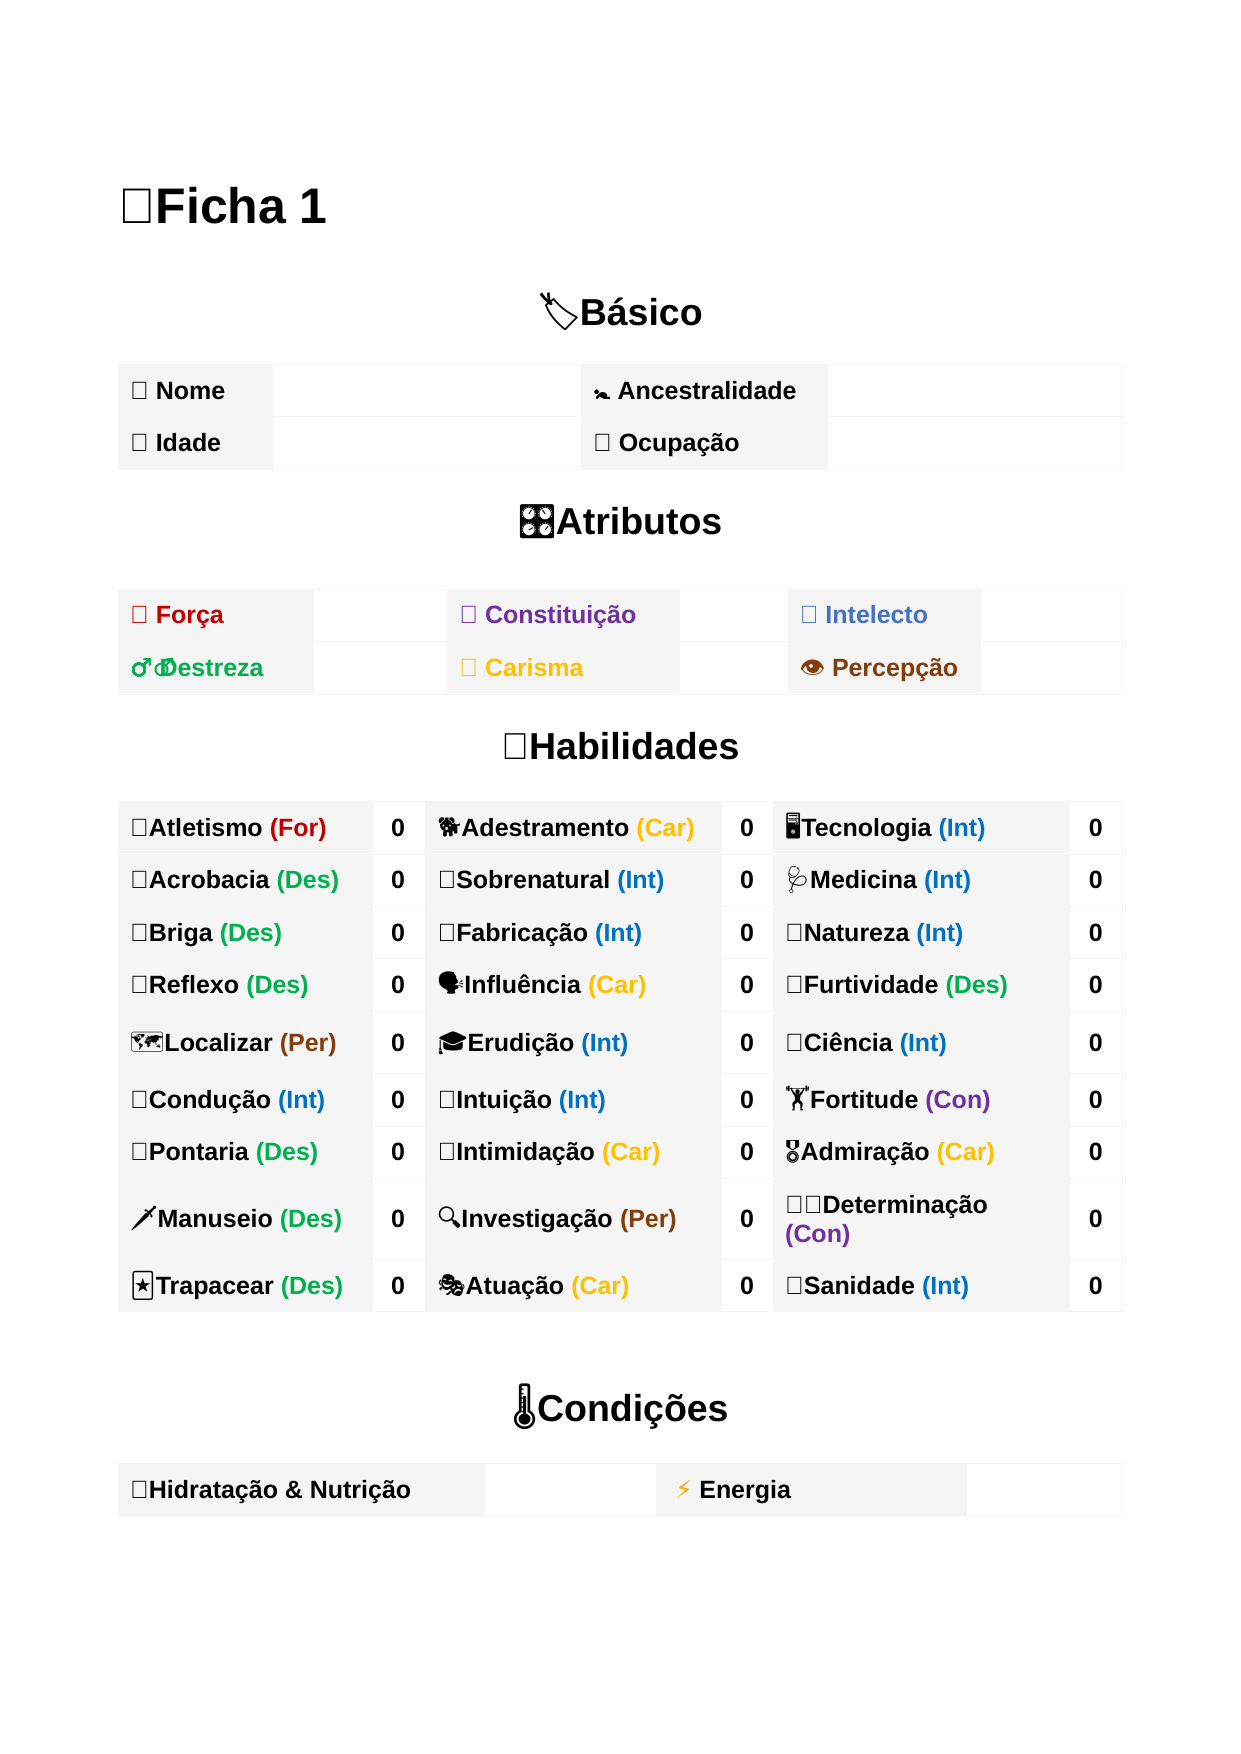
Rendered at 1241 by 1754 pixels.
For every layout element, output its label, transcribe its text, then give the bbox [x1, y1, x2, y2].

table_cell 🎂 Idade [119, 417, 272, 469]
table_cell 0 [373, 959, 425, 1011]
table_header 0 [1070, 802, 1122, 853]
table_cell 🫵Intimidação (Car) [426, 1127, 721, 1178]
table_cell 0 [722, 1012, 773, 1073]
text 📜Habilidades [118, 724, 1122, 767]
table_cell 0 [722, 1127, 773, 1178]
table_header 🏃Atletismo (For) [119, 802, 372, 853]
table_cell 🃏Trapacear (Des) [119, 1260, 372, 1311]
table_header ✊ Constituição [448, 590, 679, 641]
table_cell 0 [373, 1012, 425, 1073]
table_cell 🎭Atuação (Car) [426, 1260, 721, 1311]
table_cell 🎖️Admiração (Car) [774, 1127, 1069, 1178]
table_header 🚼 Ancestralidade [582, 365, 827, 416]
table_cell 0 [373, 1127, 425, 1178]
table_header [828, 365, 1122, 416]
table_cell 🎯Pontaria (Des) [119, 1127, 372, 1178]
table_cell 🌳Natureza (Int) [774, 907, 1069, 958]
table_cell [314, 642, 447, 693]
table_cell 0 [373, 1179, 425, 1259]
table_cell 0 [722, 959, 773, 1011]
table_cell [273, 417, 581, 469]
table_header 💧Hidratação & Nutrição [119, 1464, 484, 1516]
text 🌡️Condições [528, 1386, 1122, 1429]
table_header ⚡ Energia [657, 1464, 966, 1516]
text 🌡️Condições [118, 1386, 521, 1429]
table_cell 0 [1070, 855, 1122, 906]
table_header 🐕Adestramento (Car) [426, 802, 721, 853]
table_header [981, 590, 1122, 641]
table_cell 🥷Furtividade (Des) [774, 959, 1069, 1011]
subtitle 🏷️Básico [118, 290, 1122, 333]
table_header 0 [722, 802, 773, 853]
table_cell 🤹‍♂️ Destreza [119, 642, 313, 693]
table_cell 💼 Ocupação [582, 417, 827, 469]
text 🌡️Condições [517, 1386, 532, 1426]
table_cell 🧬Ciência (Int) [774, 1012, 1069, 1073]
table_cell 🗡️Manuseio (Des) [119, 1179, 372, 1259]
table_cell 👁️ Percepção [789, 642, 980, 693]
table_cell 0 [1070, 1179, 1122, 1259]
table_cell 🗺️Localizar (Per) [119, 1012, 372, 1073]
table_cell 0 [722, 907, 773, 958]
table_cell 🩺Medicina (Int) [774, 855, 1069, 906]
subtitle 🎛️Atributos [118, 499, 1122, 543]
table_header [314, 590, 447, 641]
table_cell 0 [722, 1074, 773, 1126]
table_cell 0 [373, 1074, 425, 1126]
table_cell 0 [1070, 1260, 1122, 1311]
table_cell 🧰Fabricação (Int) [426, 907, 721, 958]
table_cell 0 [373, 855, 425, 906]
table_cell 👻Sobrenatural (Int) [426, 855, 721, 906]
table_header [967, 1464, 1122, 1516]
table_header [680, 590, 788, 641]
table_cell 🤺Reflexo (Des) [119, 959, 372, 1011]
table_cell 🧗🏻Determinação (Con) [774, 1179, 1069, 1259]
table_cell 0 [1070, 1127, 1122, 1178]
table_header 🧠 Intelecto [789, 590, 980, 641]
subtitle 📄Ficha 1 [118, 176, 1122, 234]
table_cell 0 [1070, 907, 1122, 958]
table_header 💪 Força [119, 590, 313, 641]
table_cell 🏋️Fortitude (Con) [774, 1074, 1069, 1126]
table_cell 0 [722, 1260, 773, 1311]
table_cell 🧘Sanidade (Int) [774, 1260, 1069, 1311]
table_cell 🤝 Carisma [448, 642, 679, 693]
table_cell [828, 417, 1122, 469]
table_cell 🥊Briga (Des) [119, 907, 372, 958]
table_header [273, 365, 581, 416]
table_header 🪪 Nome [119, 365, 272, 416]
table_header 0 [373, 802, 425, 853]
table_cell 0 [1070, 1012, 1122, 1073]
table_cell 0 [722, 855, 773, 906]
table_cell 0 [1070, 1074, 1122, 1126]
table_cell [981, 642, 1122, 693]
table_cell 🛞Condução (Int) [119, 1074, 372, 1126]
table_cell 0 [373, 1260, 425, 1311]
table_cell 🔍Investigação (Per) [426, 1179, 721, 1259]
table_cell 🎓Erudição (Int) [426, 1012, 721, 1073]
table_cell 0 [1070, 959, 1122, 1011]
table_cell 🗣️Influência (Car) [426, 959, 721, 1011]
table_cell [680, 642, 788, 693]
table_cell 💡Intuição (Int) [426, 1074, 721, 1126]
table_cell 0 [373, 907, 425, 958]
table_cell 0 [722, 1179, 773, 1259]
table_cell 🤸Acrobacia (Des) [119, 855, 372, 906]
table_header [485, 1464, 656, 1516]
table_header 🖥️Tecnologia (Int) [774, 802, 1069, 853]
